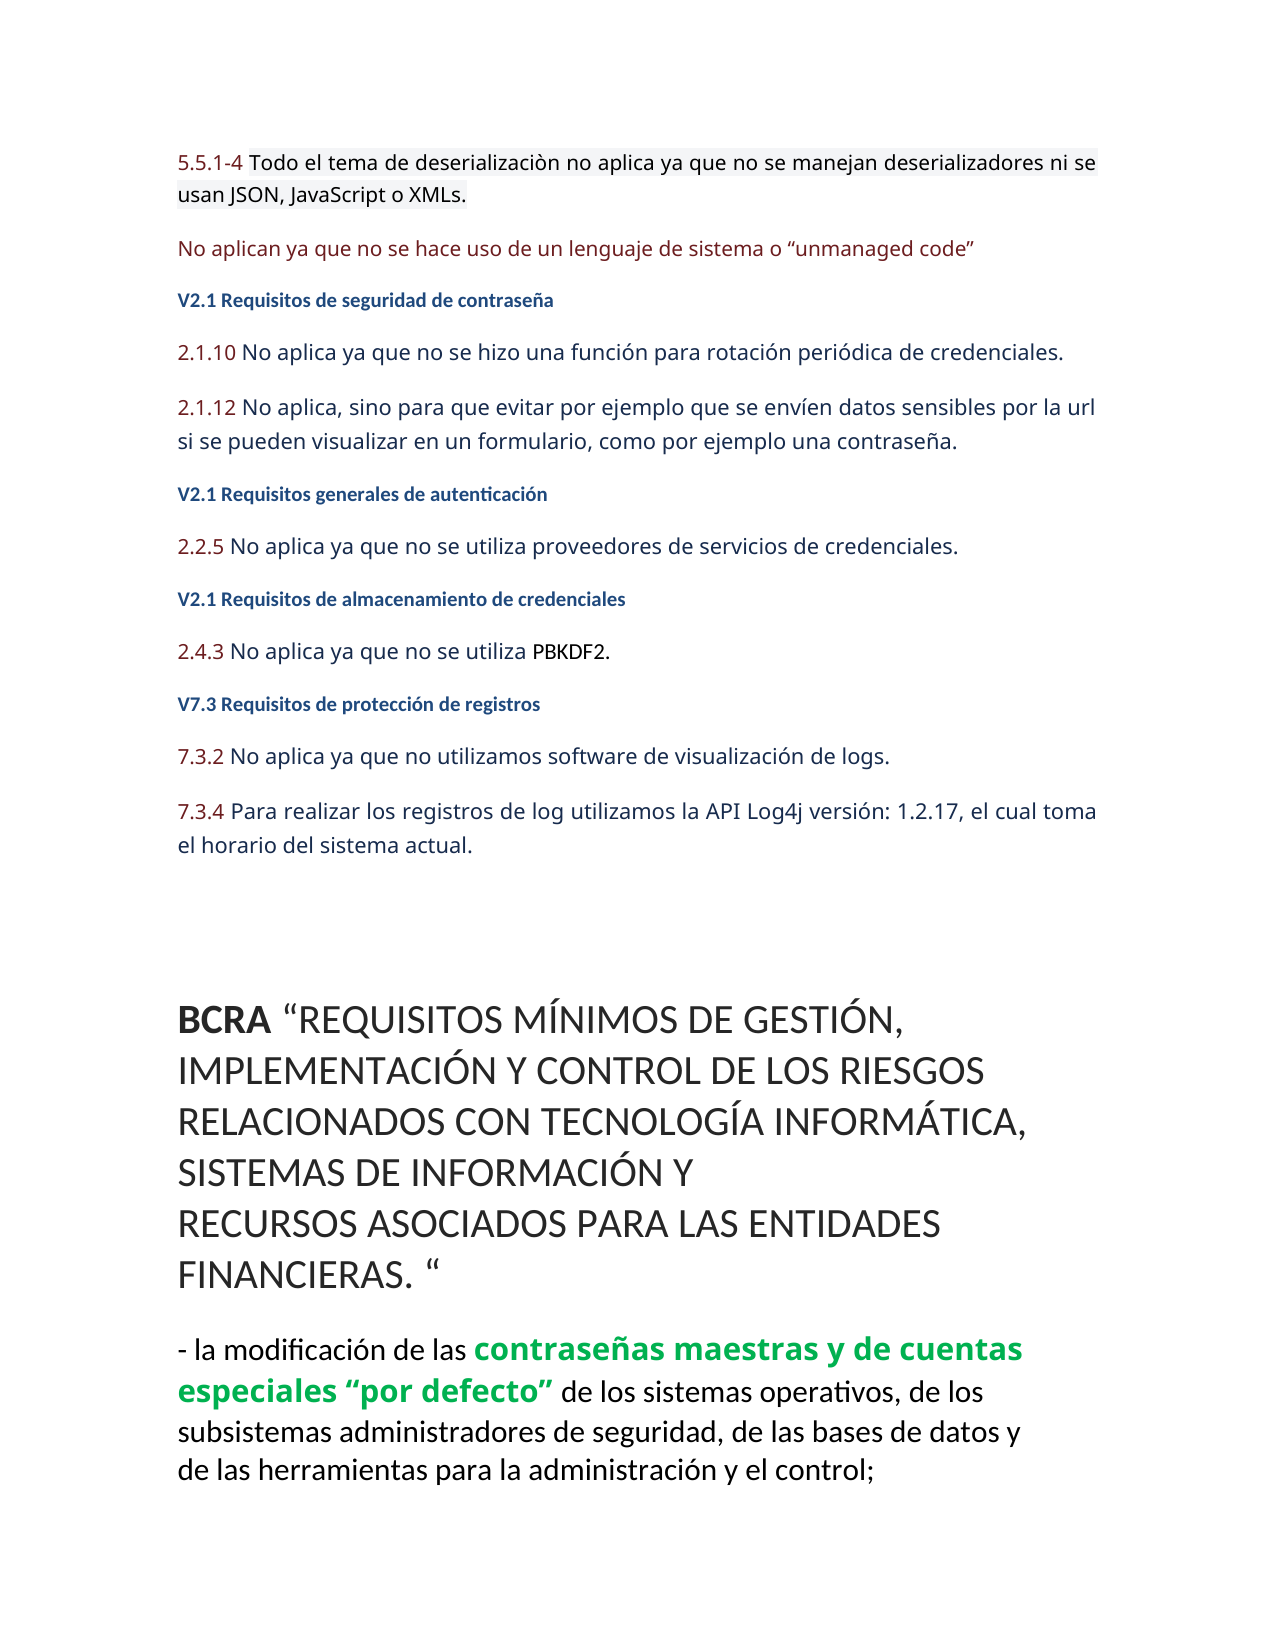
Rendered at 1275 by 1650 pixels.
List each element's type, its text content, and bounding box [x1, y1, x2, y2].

text RELACIONADOS CON TECNOLOGÍA INFORMÁTICA, [177, 1095, 1098, 1146]
text BCRA “REQUISITOS MÍNIMOS DE GESTIÓN, [177, 993, 1098, 1044]
text V2.1 Requisitos de almacenamiento de credenciales [177, 586, 1098, 612]
text 2.1.10 No aplica ya que no se hizo una función para rotación periódica de credenciales. [177, 337, 1098, 367]
text RECURSOS ASOCIADOS PARA LAS ENTIDADES [177, 1197, 1098, 1248]
text V2.1 Requisitos de seguridad de contraseña [177, 287, 1098, 312]
text FINANCIERAS. “ [177, 1248, 1098, 1298]
text 2.4.3 No aplica ya que no se utiliza PBKDF2. [177, 636, 1098, 666]
text - la modificación de las contraseñas maestras y de cuentas [177, 1327, 1098, 1369]
text 2.1.12 No aplica, sino para que evitar por ejemplo que se envíen datos sensibles por la url si se pueden visualizar en un formulario, como por ejemplo una contraseña. [177, 392, 1098, 456]
text subsistemas administradores de seguridad, de las bases de datos y [177, 1412, 1098, 1450]
text V7.3 Requisitos de protección de registros [177, 691, 1098, 717]
text 7.3.2 No aplica ya que no utilizamos software de visualización de logs. [177, 741, 1098, 771]
text de las herramientas para la administración y el control; [177, 1450, 1098, 1488]
text 5.5.1-4 Todo el tema de deserializaciòn no aplica ya que no se manejan deserializadores ni se usan JSON, JavaScript o XMLs. [177, 148, 1098, 209]
text especiales “por defecto” de los sistemas operativos, de los [177, 1369, 1098, 1412]
text IMPLEMENTACIÓN Y CONTROL DE LOS RIESGOS [177, 1044, 1098, 1095]
text V2.1 Requisitos generales de autenticación [177, 481, 1098, 507]
text 7.3.4 Para realizar los registros de log utilizamos la API Log4j versión: 1.2.17, el cual toma el horario del sistema actual. [177, 796, 1098, 860]
text 2.2.5 No aplica ya que no se utiliza proveedores de servicios de credenciales. [177, 531, 1098, 561]
text No aplican ya que no se hace uso de un lenguaje de sistema o “unmanaged code” [177, 234, 1098, 262]
text SISTEMAS DE INFORMACIÓN Y [177, 1146, 1098, 1197]
